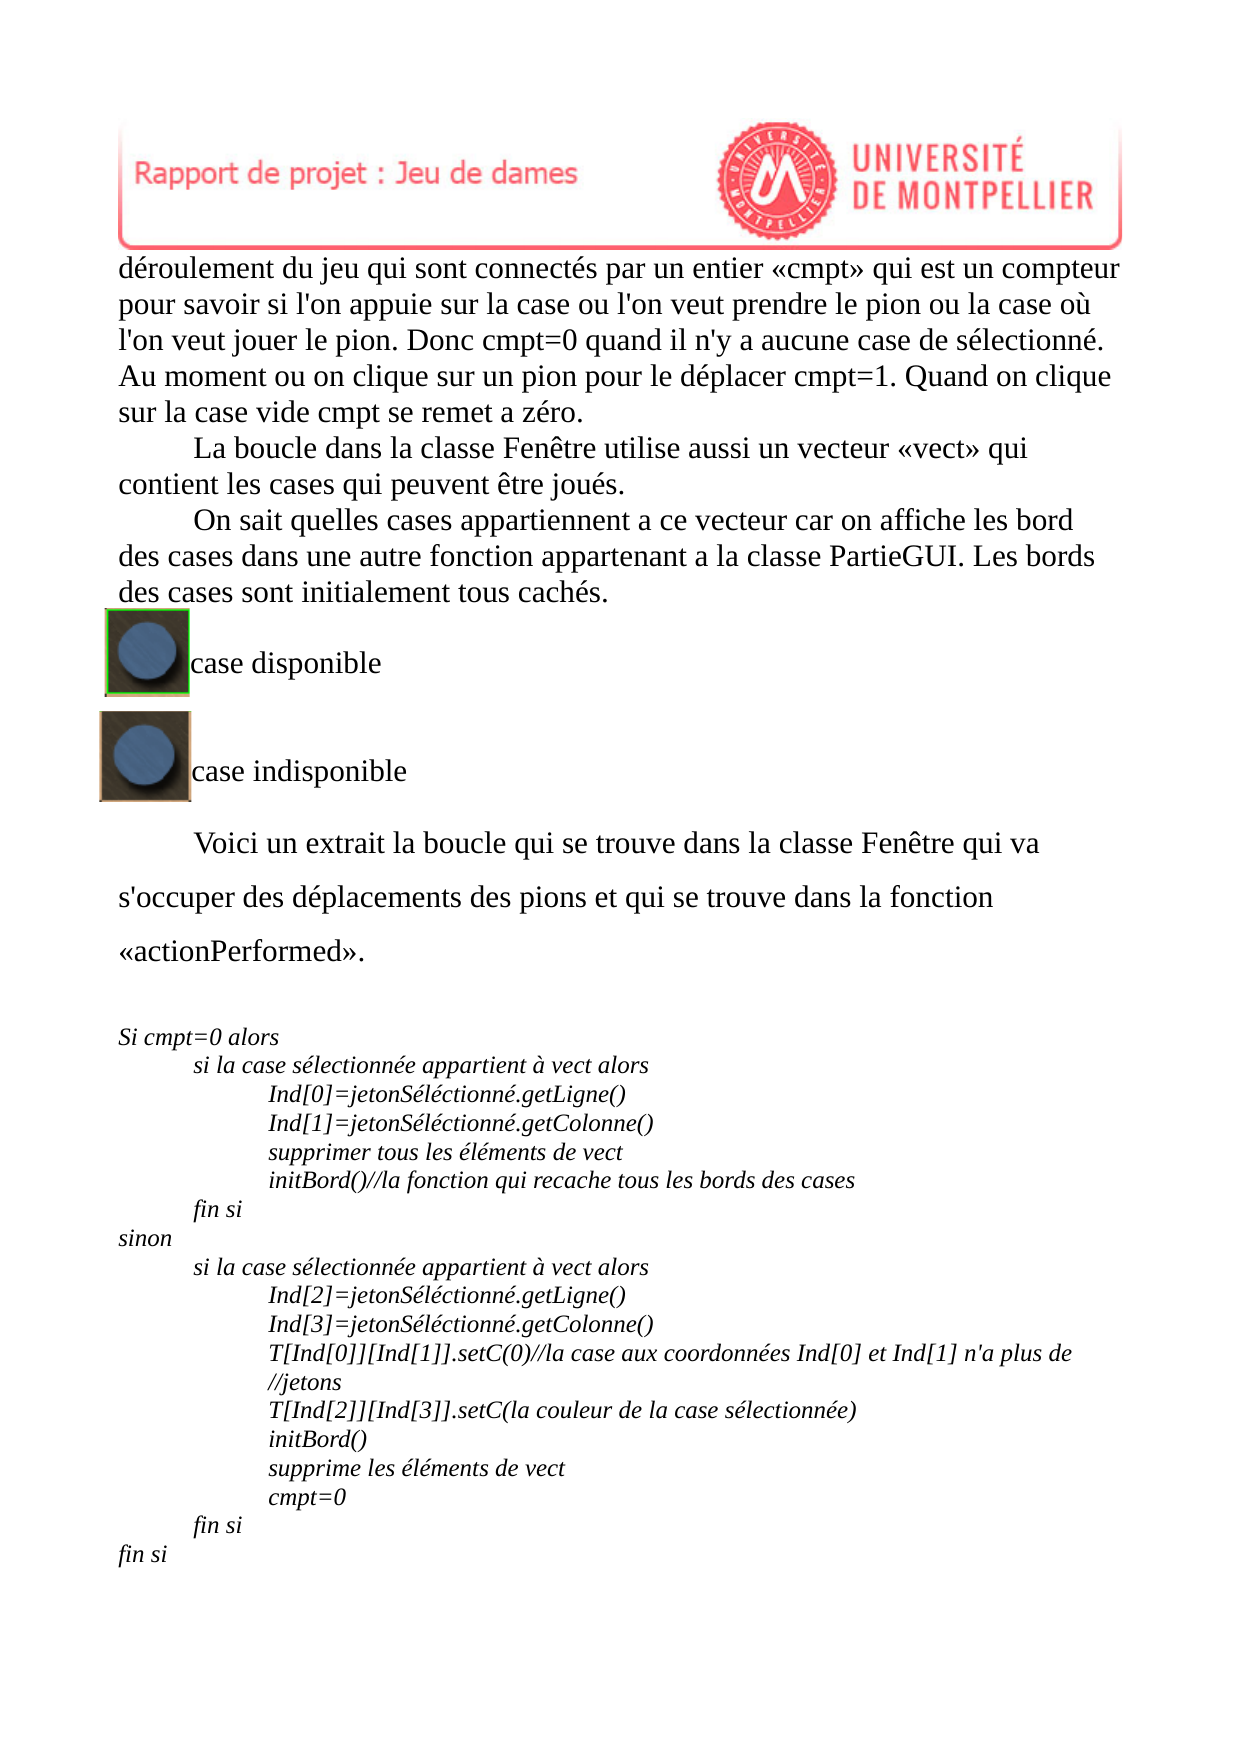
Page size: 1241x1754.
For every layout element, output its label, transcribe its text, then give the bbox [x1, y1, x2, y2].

text initBord()//la fonction qui recache tous les bords des cases [118, 1166, 1122, 1194]
text Ind[1]=jetonSéléctionné.getColonne() [118, 1108, 1122, 1137]
text La boucle dans la classe Fenêtre utilise aussi un vecteur «vect» qui contient les cases qui peuvent être joués. [118, 429, 1122, 501]
text supprimer tous les éléments de vect [118, 1137, 1122, 1166]
text initBord() [118, 1424, 1122, 1453]
picture [99, 711, 192, 802]
text déroulement du jeu qui sont connectés par un entier «cmpt» qui est un compteur pour savoir si l'on appuie sur la case ou l'on veut prendre le pion ou la case où l'on veut jouer le pion. Donc cmpt=0 quand il n'y a aucune case de sélectionné. Au moment ou on clique sur un pion pour le déplacer cmpt=1. Quand on clique sur la case vide cmpt se remet a zéro. [118, 250, 1122, 429]
picture [118, 118, 1123, 250]
text si la case sélectionnée appartient à vect alors [118, 1252, 1122, 1281]
text Voici un extrait la boucle qui se trouve dans la classe Fenêtre qui va s'occuper des déplacements des pions et qui se trouve dans la fonction «actionPerformed». [118, 824, 1122, 968]
text Ind[2]=jetonSéléctionné.getLigne() [118, 1281, 1122, 1309]
text case disponible [190, 645, 1122, 681]
picture [104, 608, 190, 697]
text On sait quelles cases appartiennent a ce vecteur car on affiche les bord des cases dans une autre fonction appartenant a la classe PartieGUI. Les bords des cases sont initialement tous cachés. [118, 501, 1122, 609]
text fin si [118, 1194, 1122, 1223]
text fin si [118, 1511, 1122, 1539]
text fin si [118, 1539, 1122, 1568]
text supprime les éléments de vect [118, 1453, 1122, 1482]
text Ind[0]=jetonSéléctionné.getLigne() [118, 1079, 1122, 1108]
text case indisponible [192, 752, 1122, 788]
text cmpt=0 [118, 1482, 1122, 1511]
text T[Ind[0]][Ind[1]].setC(0)//la case aux coordonnées Ind[0] et Ind[1] n'a plus de //jetons [118, 1338, 1122, 1396]
text T[Ind[2]][Ind[3]].setC(la couleur de la case sélectionnée) [118, 1396, 1122, 1424]
text sinon [118, 1223, 1122, 1252]
text Si cmpt=0 alors [118, 1022, 1122, 1051]
text Ind[3]=jetonSéléctionné.getColonne() [118, 1309, 1122, 1338]
text si la case sélectionnée appartient à vect alors [118, 1051, 1122, 1079]
